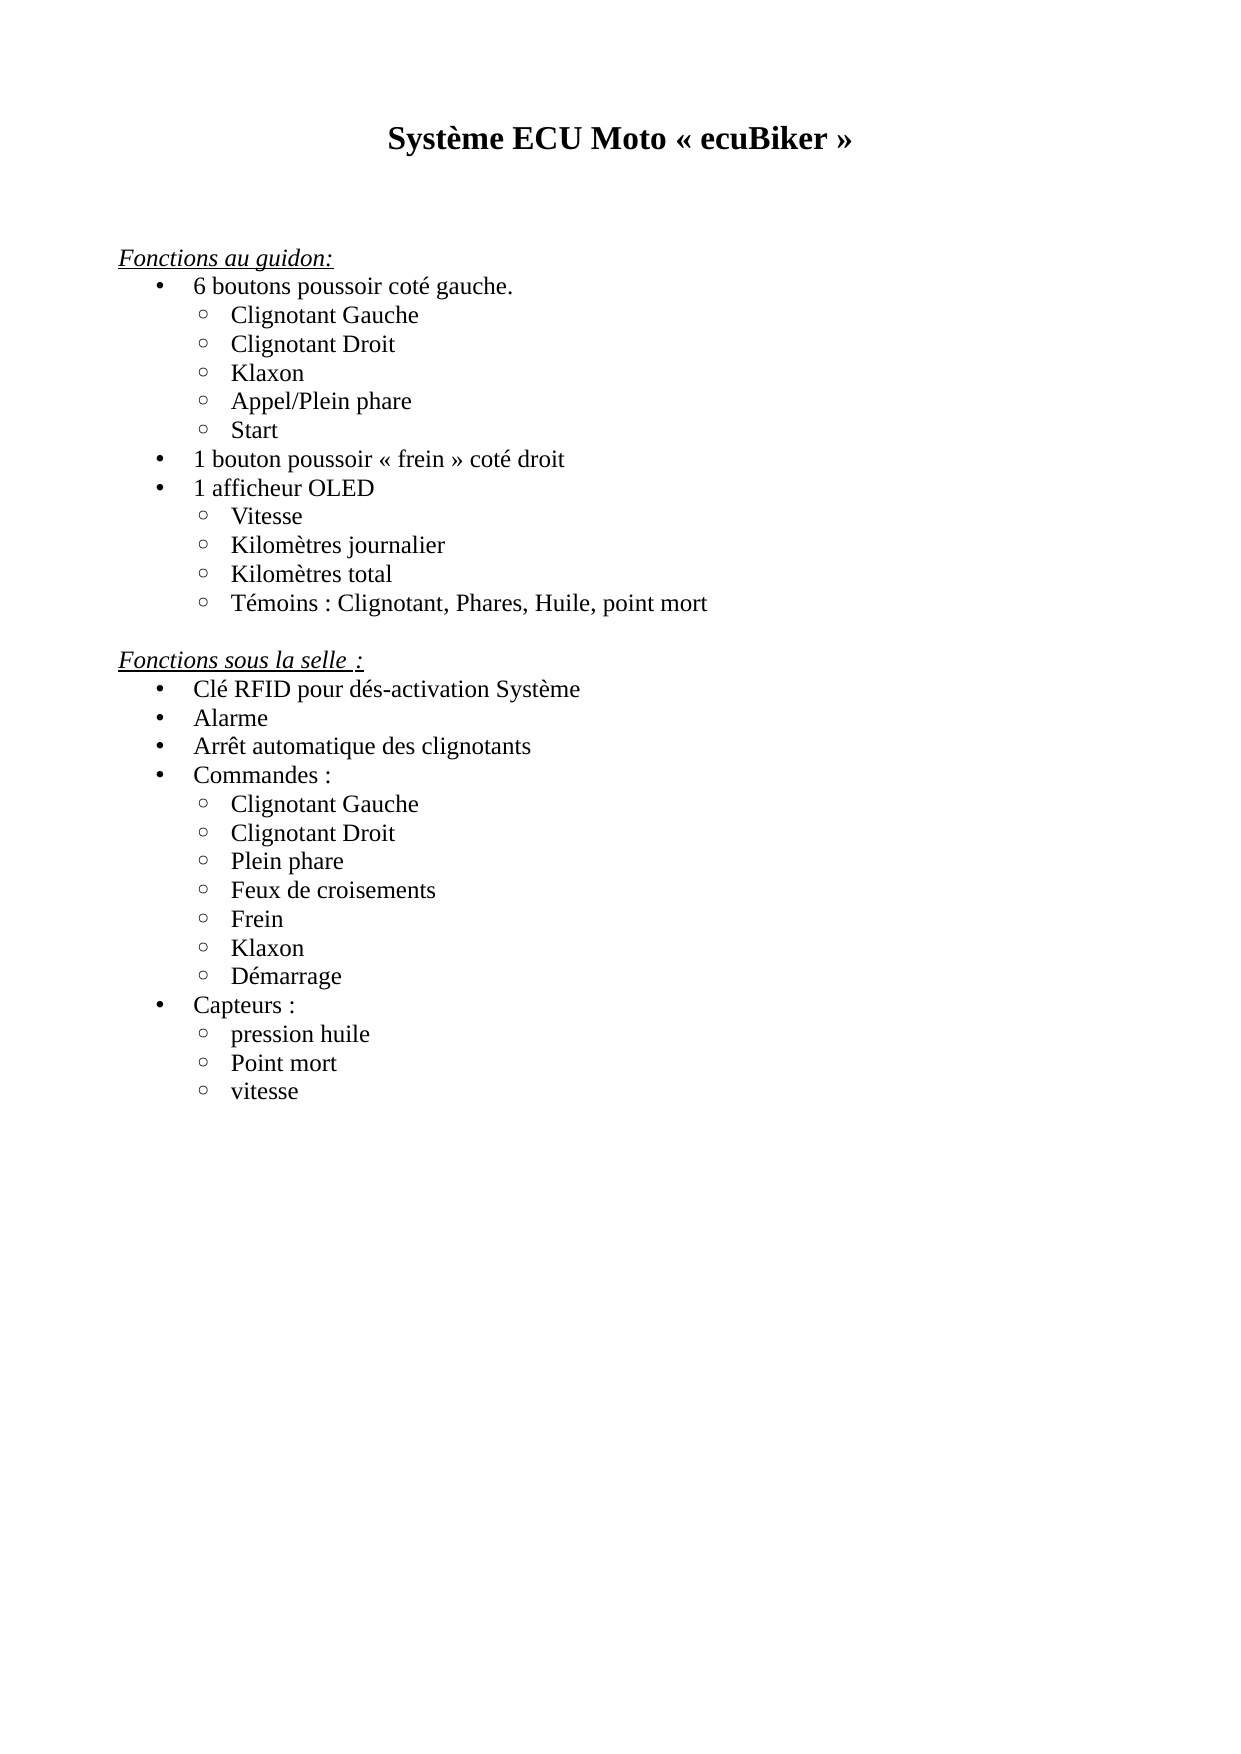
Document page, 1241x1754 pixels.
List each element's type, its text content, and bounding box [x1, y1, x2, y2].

list Témoins : Clignotant, Phares, Huile, point mort [193, 588, 1122, 616]
list Appel/Plein phare [193, 386, 1122, 415]
list pression huile [193, 1019, 1122, 1048]
list Klaxon [193, 933, 1122, 961]
list Point mort [193, 1048, 1122, 1076]
list 1 afficheur OLED [156, 473, 1122, 501]
list Clignotant Droit [193, 818, 1122, 846]
list Alarme [156, 703, 1122, 731]
list Commandes : [156, 760, 1122, 789]
list Clignotant Gauche [193, 300, 1122, 329]
text Système ECU Moto « ecuBiker » [118, 118, 1122, 156]
list Clé RFID pour dés-activation Système [156, 674, 1122, 703]
list Démarrage [193, 961, 1122, 990]
list Vitesse [193, 501, 1122, 530]
list Kilomètres total [193, 559, 1122, 588]
text Fonctions sous la selle : [118, 645, 1122, 674]
list Frein [193, 904, 1122, 933]
list vitesse [193, 1076, 1122, 1105]
list 6 boutons poussoir coté gauche. [156, 271, 1122, 300]
text Fonctions au guidon: [118, 243, 1122, 271]
list Arrêt automatique des clignotants [156, 731, 1122, 760]
list 1 bouton poussoir « frein » coté droit [156, 444, 1122, 473]
list Plein phare [193, 846, 1122, 875]
list Capteurs : [156, 990, 1122, 1019]
list Klaxon [193, 358, 1122, 386]
list Clignotant Droit [193, 329, 1122, 358]
list Start [193, 415, 1122, 444]
list Feux de croisements [193, 875, 1122, 904]
list Clignotant Gauche [193, 789, 1122, 818]
list Kilomètres journalier [193, 530, 1122, 559]
